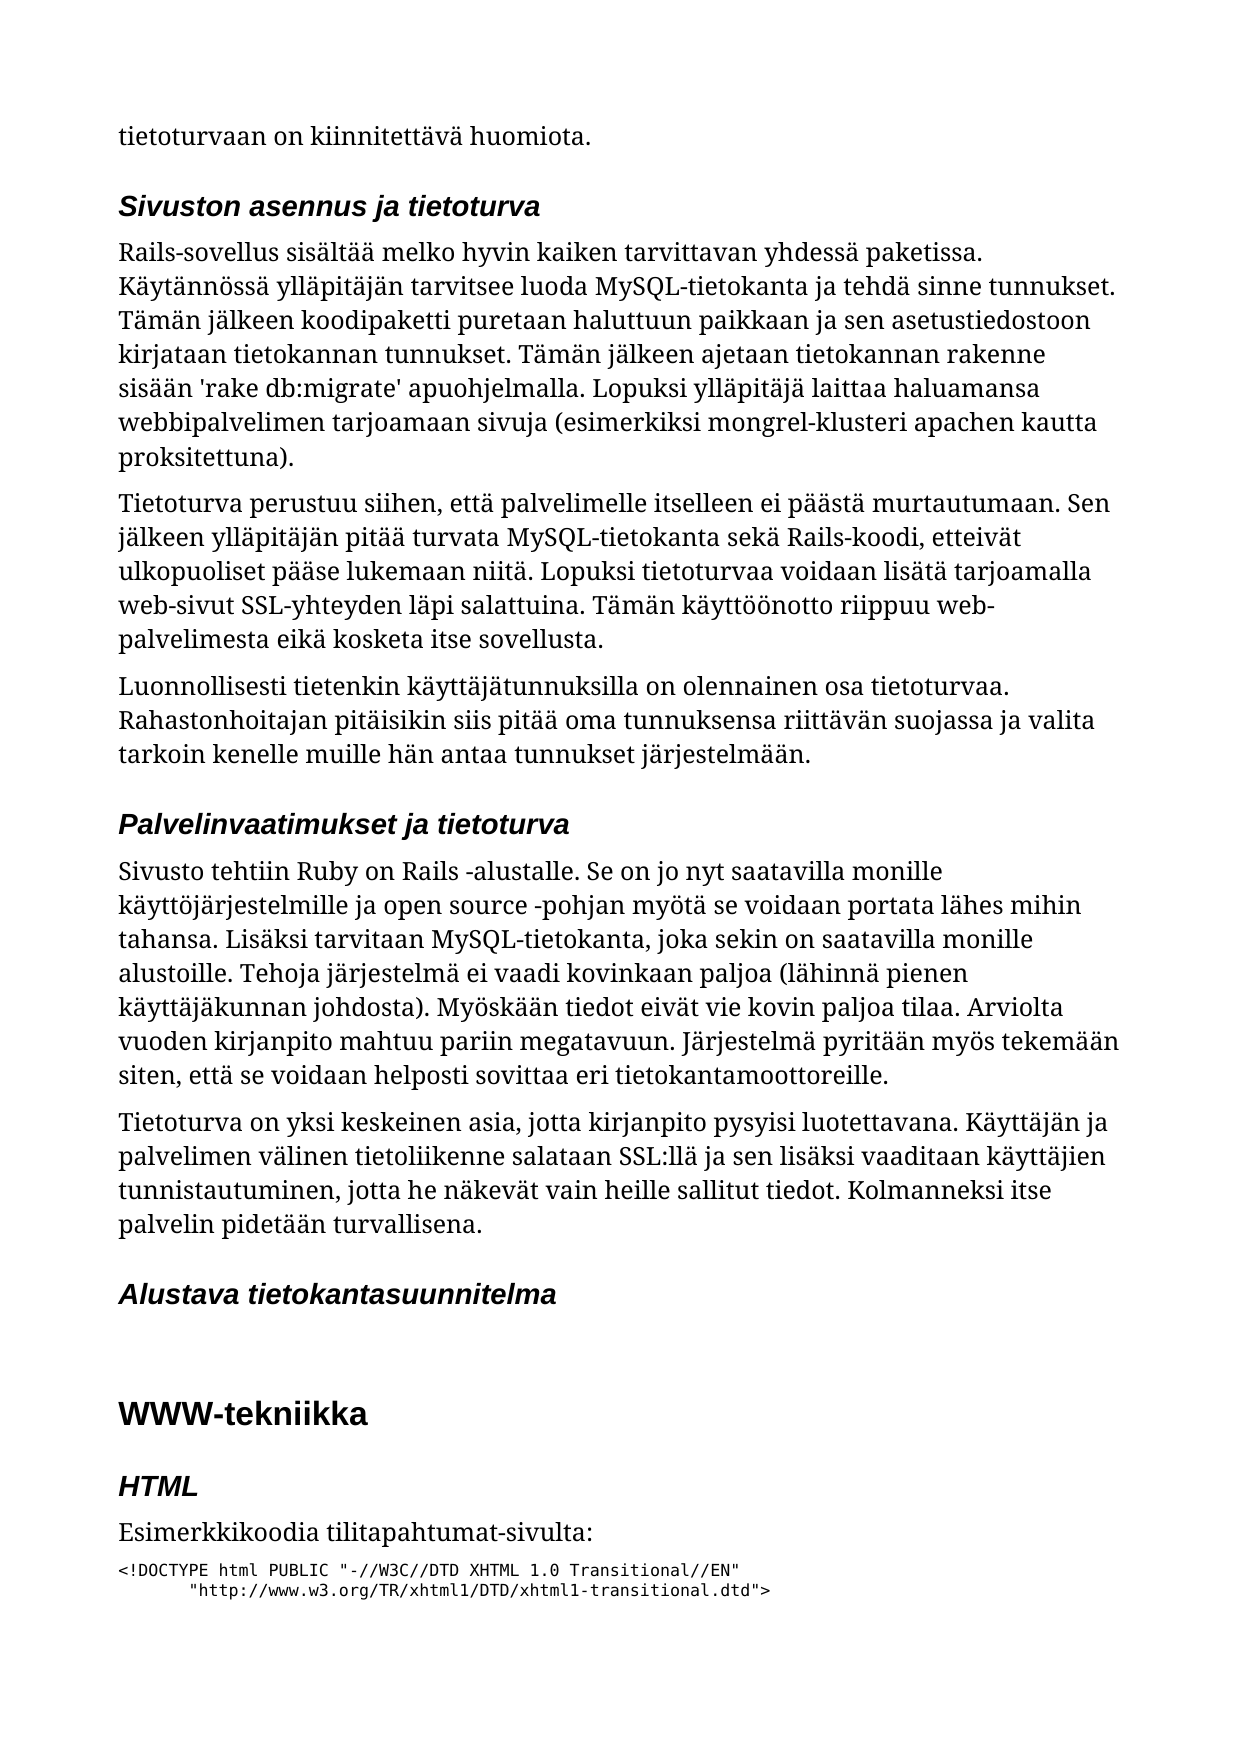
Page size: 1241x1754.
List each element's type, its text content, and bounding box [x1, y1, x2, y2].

text Rails-sovellus sisältää melko hyvin kaiken tarvittavan yhdessä paketissa. Käytännössä ylläpitäjän tarvitsee luoda MySQL-tietokanta ja tehdä sinne tunnukset. Tämän jälkeen koodipaketti puretaan haluttuun paikkaan ja sen asetustiedostoon kirjataan tietokannan tunnukset. Tämän jälkeen ajetaan tietokannan rakenne sisään 'rake db:migrate' apuohjelmalla. Lopuksi ylläpitäjä laittaa haluamansa webbipalvelimen tarjoamaan sivuja (esimerkiksi mongrel-klusteri apachen kautta proksitettuna). [118, 235, 1122, 473]
text Esimerkkikoodia tilitapahtumat-sivulta: [118, 1515, 1122, 1549]
text "http://www.w3.org/TR/xhtml1/DTD/xhtml1-transitional.dtd"> [118, 1581, 1122, 1600]
text Tietoturva on yksi keskeinen asia, jotta kirjanpito pysyisi luotettavana. Käyttäjän ja palvelimen välinen tietoliikenne salataan SSL:llä ja sen lisäksi vaaditaan käyttäjien tunnistautuminen, jotta he näkevät vain heille sallitut tiedot. Kolmanneksi itse palvelin pidetään turvallisena. [118, 1104, 1122, 1241]
subtitle Alustava tietokantasuunnitelma [118, 1278, 1122, 1311]
subtitle HTML [118, 1470, 1122, 1502]
text Sivusto tehtiin Ruby on Rails -alustalle. Se on jo nyt saatavilla monille käyttöjärjestelmille ja open source -pohjan myötä se voidaan portata lähes mihin tahansa. Lisäksi tarvitaan MySQL-tietokanta, joka sekin on saatavilla monille alustoille. Tehoja järjestelmä ei vaadi kovinkaan paljoa (lähinnä pienen käyttäjäkunnan johdosta). Myöskään tiedot eivät vie kovin paljoa tilaa. Arviolta vuoden kirjanpito mahtuu pariin megatavuun. Järjestelmä pyritään myös tekemään siten, että se voidaan helposti sovittaa eri tietokantamoottoreille. [118, 853, 1122, 1092]
subtitle Palvelinvaatimukset ja tietoturva [118, 808, 1122, 841]
text Tietoturva perustuu siihen, että palvelimelle itselleen ei päästä murtautumaan. Sen jälkeen ylläpitäjän pitää turvata MySQL-tietokanta sekä Rails-koodi, etteivät ulkopuoliset pääse lukemaan niitä. Lopuksi tietoturvaa voidaan lisätä tarjoamalla web-sivut SSL-yhteyden läpi salattuina. Tämän käyttöönotto riippuu web-palvelimesta eikä kosketa itse sovellusta. [118, 486, 1122, 656]
text tietoturvaan on kiinnitettävä huomiota. [118, 118, 1122, 152]
text <!DOCTYPE html PUBLIC "-//W3C//DTD XHTML 1.0 Transitional//EN" [118, 1561, 1122, 1581]
subtitle Sivuston asennus ja tietoturva [118, 190, 1122, 222]
subtitle WWW-tekniikka [118, 1395, 1122, 1432]
text Luonnollisesti tietenkin käyttäjätunnuksilla on olennainen osa tietoturvaa. Rahastonhoitajan pitäisikin siis pitää oma tunnuksensa riittävän suojassa ja valita tarkoin kenelle muille hän antaa tunnukset järjestelmään. [118, 668, 1122, 771]
